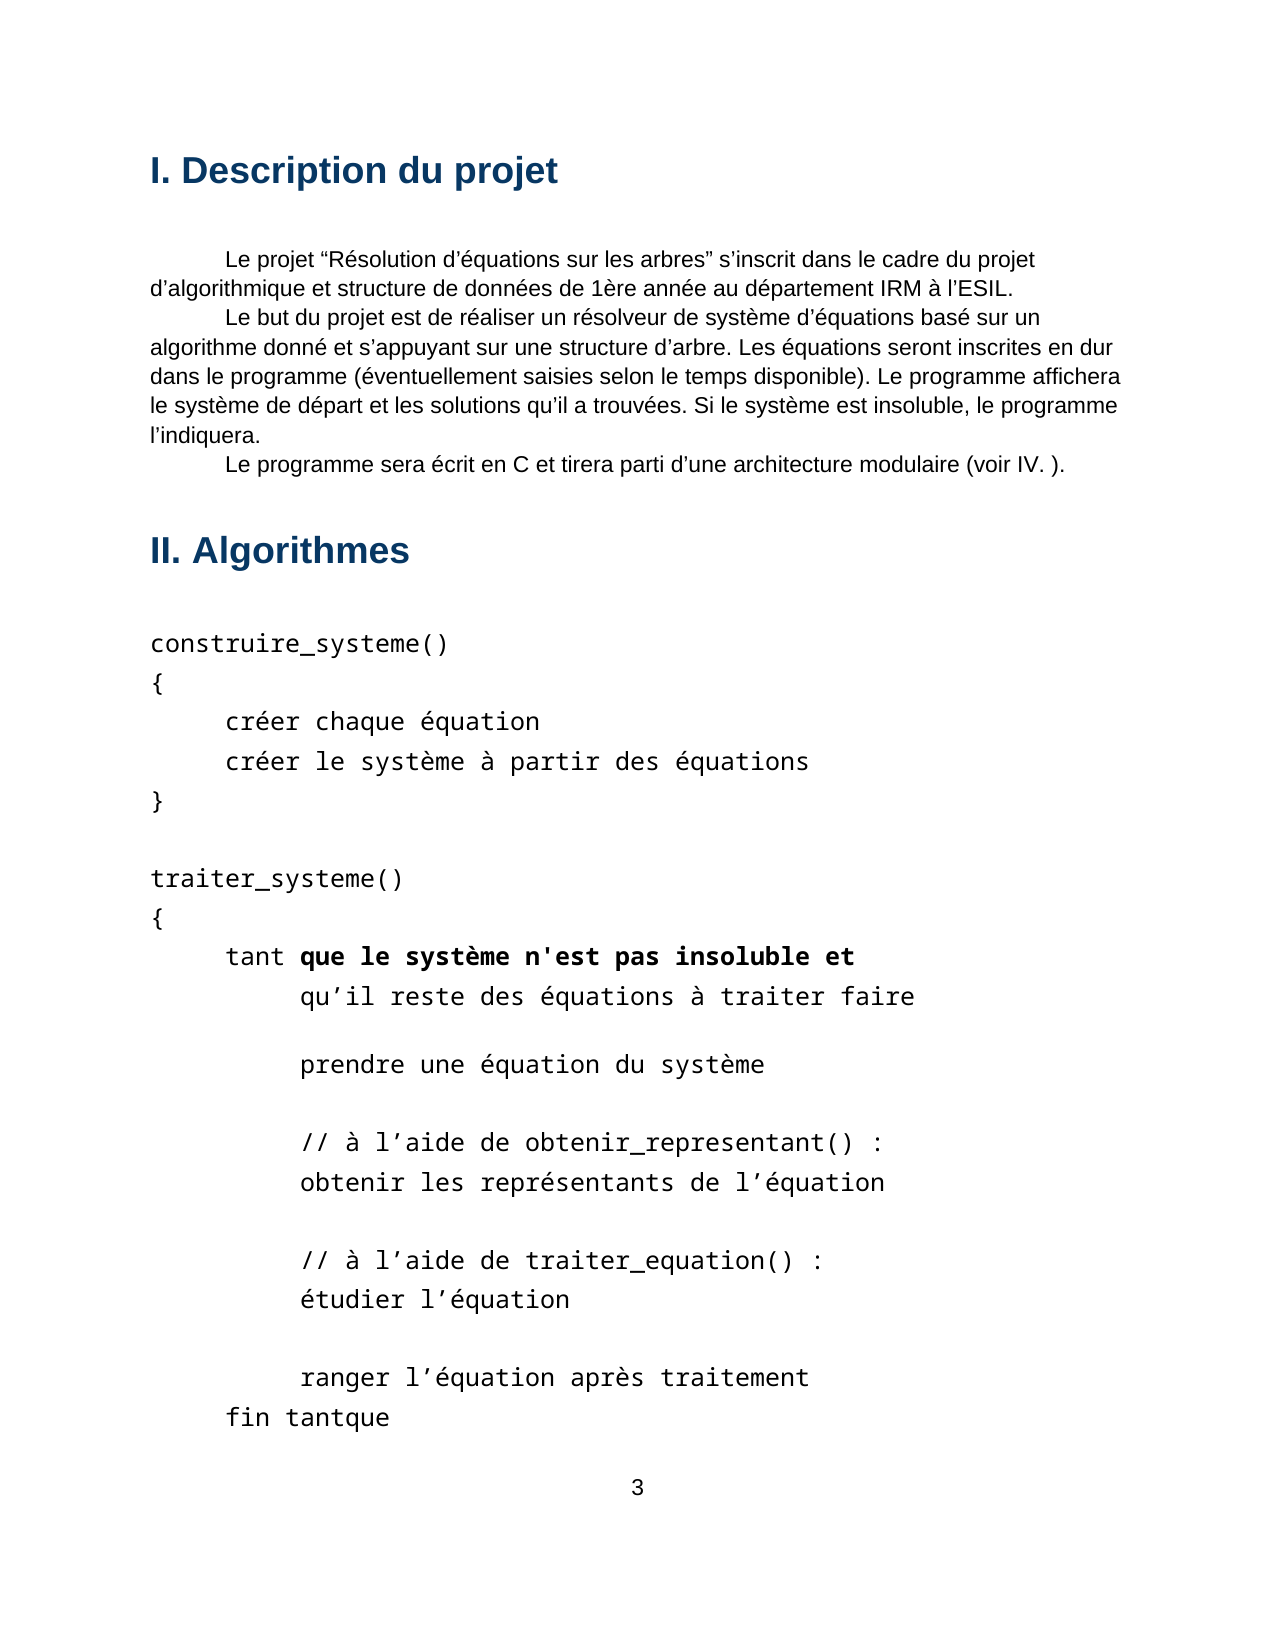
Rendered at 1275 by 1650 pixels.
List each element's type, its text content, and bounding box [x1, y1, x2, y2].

text construire_systeme() [150, 626, 1125, 660]
text tant que le système n'est pas insoluble et [150, 939, 1125, 973]
text traiter_systeme() [150, 861, 1125, 895]
text // à l’aide de traiter_equation() : [150, 1242, 1125, 1277]
text ranger l’équation après traitement [150, 1360, 1125, 1394]
text qu’il reste des équations à traiter faire [150, 978, 1125, 1012]
text obtenir les représentants de l’équation [150, 1164, 1125, 1198]
text { [150, 665, 1125, 699]
text étudier l’équation [150, 1282, 1125, 1316]
text créer le système à partir des équations [150, 743, 1125, 777]
text créer chaque équation [150, 704, 1125, 738]
text I. Description du projet [150, 150, 1125, 192]
text fin tantque [150, 1399, 1125, 1433]
text { [150, 900, 1125, 934]
text prendre une équation du système [150, 1047, 1125, 1081]
text // à l’aide de obtenir_representant() : [150, 1125, 1125, 1159]
text II. Algorithmes [150, 529, 1125, 571]
text } [150, 782, 1125, 816]
text Le projet “Résolution d’équations sur les arbres” s’inscrit dans le cadre du projet d’algorithmique et structure de données de 1ère année au département IRM à l’ESIL. [150, 246, 1125, 301]
text Le but du projet est de réaliser un résolveur de système d’équations basé sur un algorithme donné et s’appuyant sur une structure d’arbre. Les équations seront inscrites en dur dans le programme (éventuellement saisies selon le temps disponible). Le programme affichera le système de départ et les solutions qu’il a trouvées. Si le système est insoluble, le programme l’indiquera. [150, 305, 1125, 448]
text Le programme sera écrit en C et tirera parti d’une architecture modulaire (voir IV. ). [150, 452, 1125, 477]
